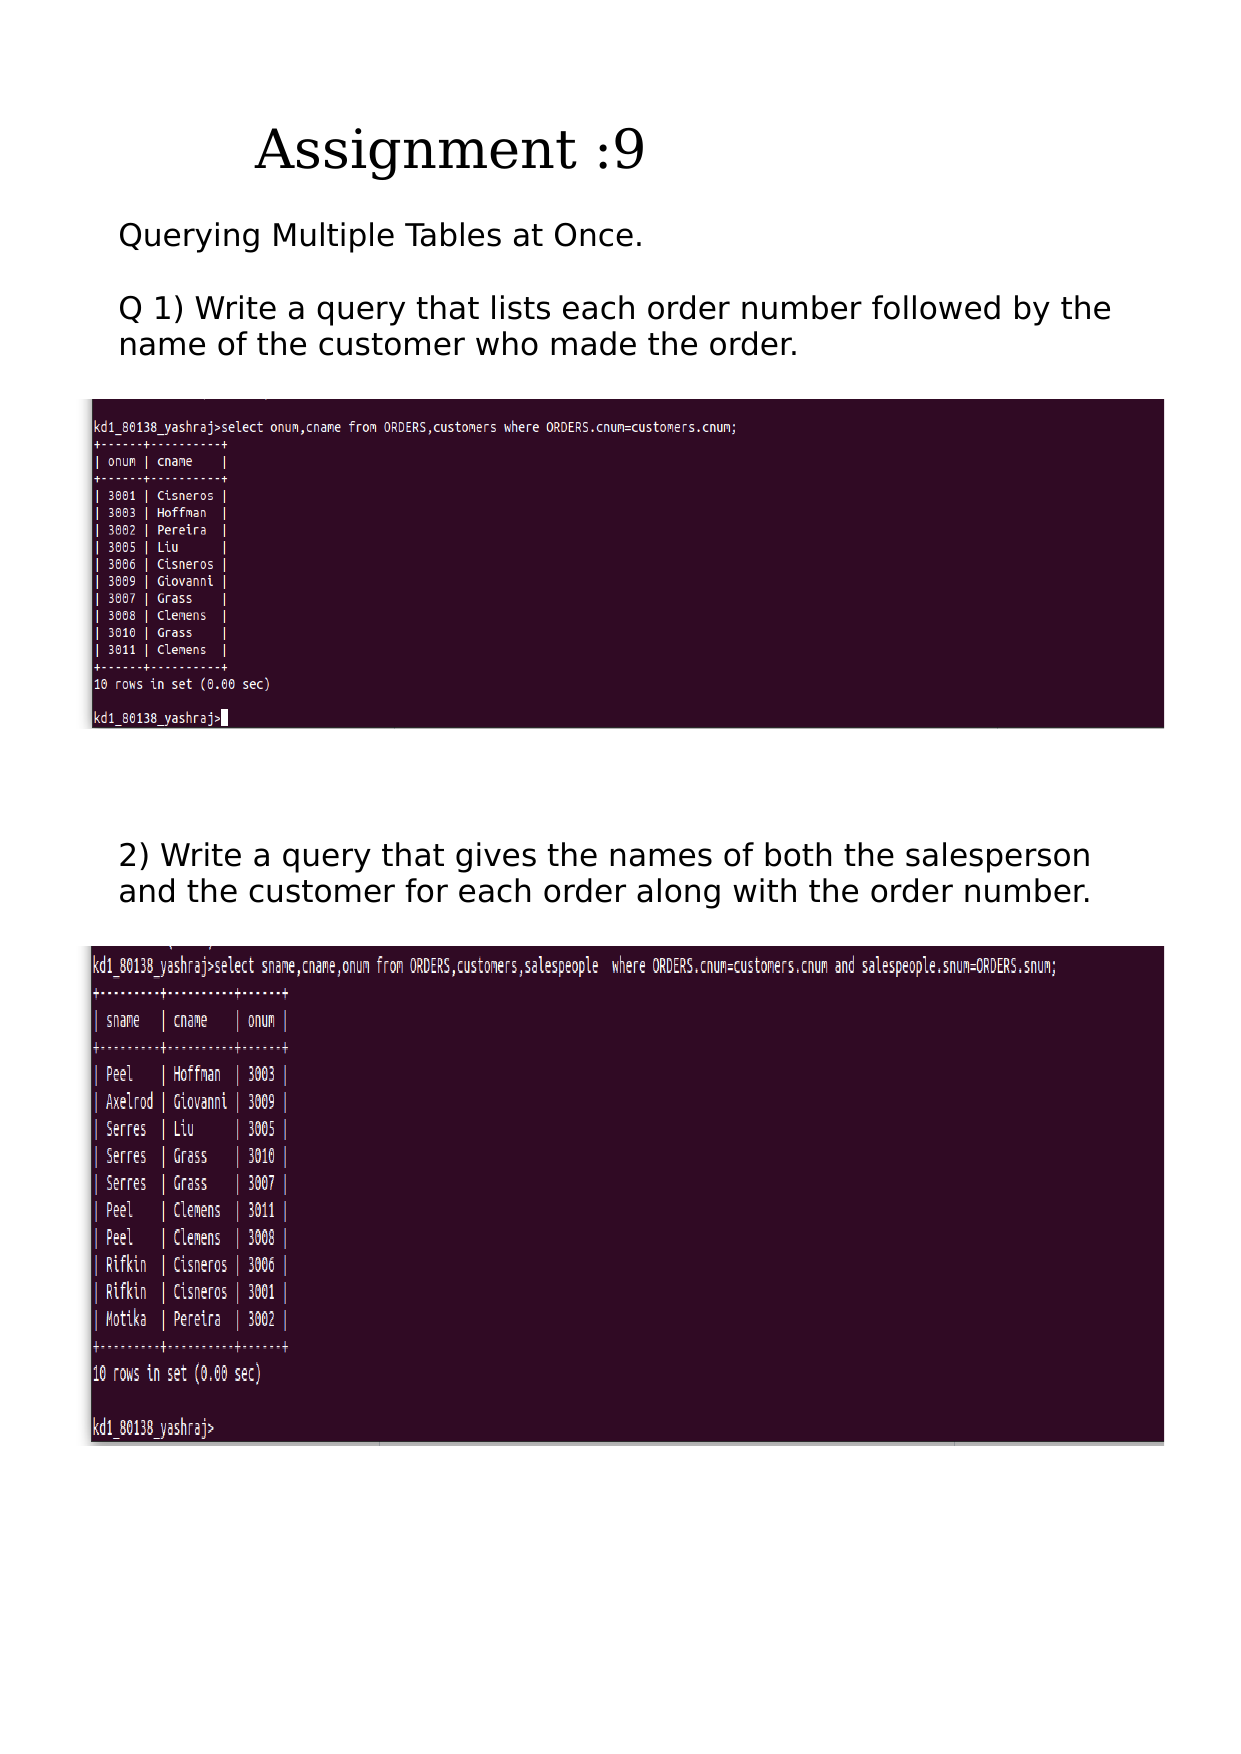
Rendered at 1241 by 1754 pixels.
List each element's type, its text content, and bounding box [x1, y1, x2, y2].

picture [76, 399, 1165, 729]
picture [76, 946, 1165, 1446]
text 2) Write a query that gives the names of both the salesperson and the customer for each order along with the order number. [118, 837, 1122, 910]
text Querying Multiple Tables at Once. [118, 217, 1122, 254]
text Q 1) Write a query that lists each order number followed by the name of the customer who made the order. [118, 290, 1122, 363]
text Assignment :9 [118, 118, 1122, 181]
